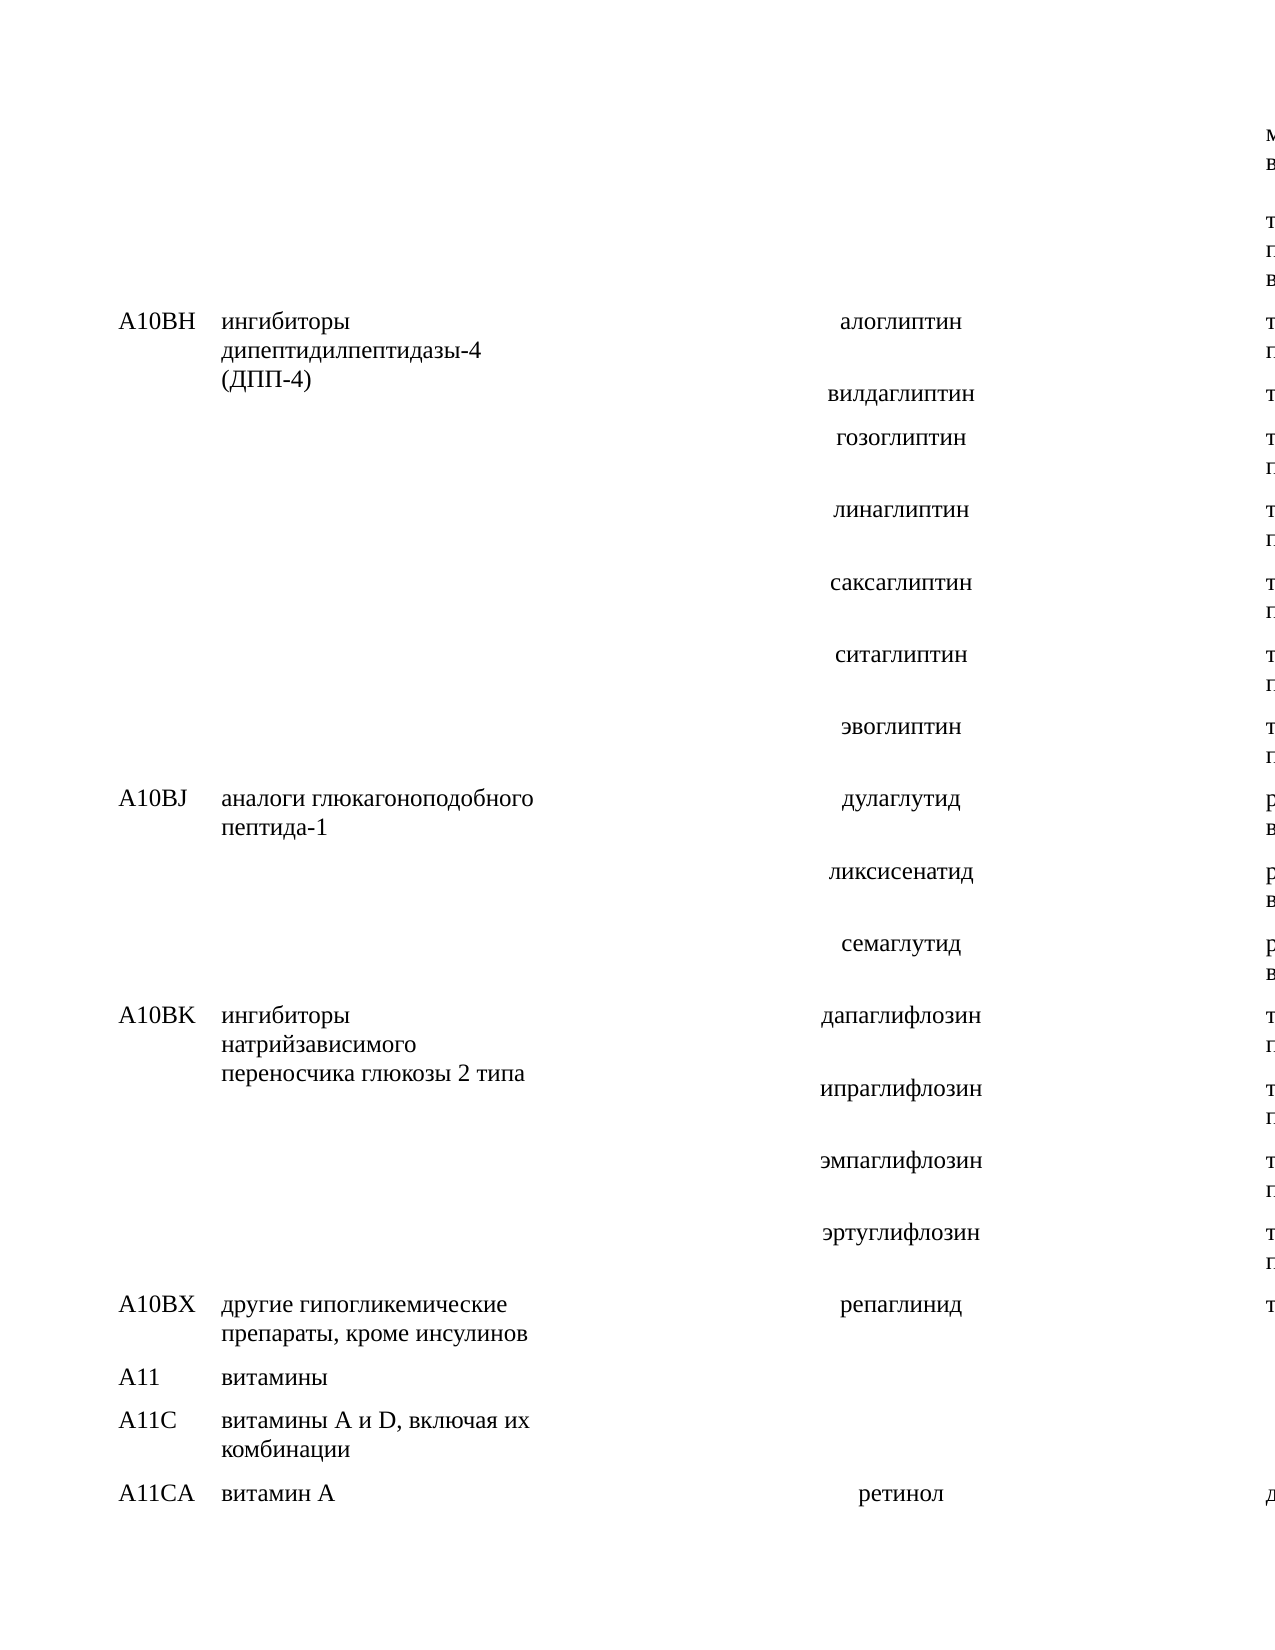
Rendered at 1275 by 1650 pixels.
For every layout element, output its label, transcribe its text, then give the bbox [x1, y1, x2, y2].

table_cell саксаглиптин [537, 567, 1266, 639]
table_cell [1266, 1405, 1275, 1478]
table_cell алоглиптин [537, 306, 1266, 378]
table_cell репаглинид [537, 1290, 1266, 1362]
table_cell [221, 118, 537, 306]
table_cell A11C [118, 1405, 221, 1478]
table_cell ликсисенатид [537, 856, 1266, 928]
table_cell ингибиторы натрийзависимого переносчика глюкозы 2 типа [221, 1000, 537, 1289]
table_cell A11CA [118, 1478, 221, 1521]
table_cell эмпаглифлозин [537, 1145, 1266, 1217]
table_cell дулаглутид [537, 784, 1266, 856]
table_cell A10BH [118, 306, 221, 783]
table_cell [1266, 1362, 1275, 1405]
table_cell ингибиторы дипептидилпептидазы-4 (ДПП-4) [221, 306, 537, 783]
table_cell A10BK [118, 1000, 221, 1289]
table_cell ипраглифлозин [537, 1073, 1266, 1145]
table_cell [537, 1362, 1266, 1405]
table_cell [537, 1405, 1266, 1478]
table_cell гозоглиптин [537, 422, 1266, 494]
table_cell другие гипогликемические препараты, кроме инсулинов [221, 1290, 537, 1362]
table_cell эвоглиптин [537, 711, 1266, 783]
table_cell ретинол [537, 1478, 1266, 1521]
table_cell A10BX [118, 1290, 221, 1362]
table_cell семаглутид [537, 928, 1266, 1000]
table_cell таблетки [1266, 1302, 1275, 1362]
table_cell витамин А [221, 1478, 537, 1521]
table_cell [537, 118, 1266, 306]
table_cell линаглиптин [537, 494, 1266, 567]
table_cell эртуглифлозин [537, 1217, 1266, 1289]
table_cell аналоги глюкагоноподобного пептида-1 [221, 784, 537, 1000]
table_cell таблетки [1266, 391, 1275, 422]
table_cell ситаглиптин [537, 639, 1266, 711]
table_cell [118, 118, 221, 306]
table_cell витамины [221, 1362, 537, 1405]
table_cell A10BJ [118, 784, 221, 1000]
table_cell вилдаглиптин [537, 379, 1266, 422]
table_cell дапаглифлозин [537, 1000, 1266, 1073]
table_cell витамины A и D, включая их комбинации [221, 1405, 537, 1478]
table_cell A11 [118, 1362, 221, 1405]
